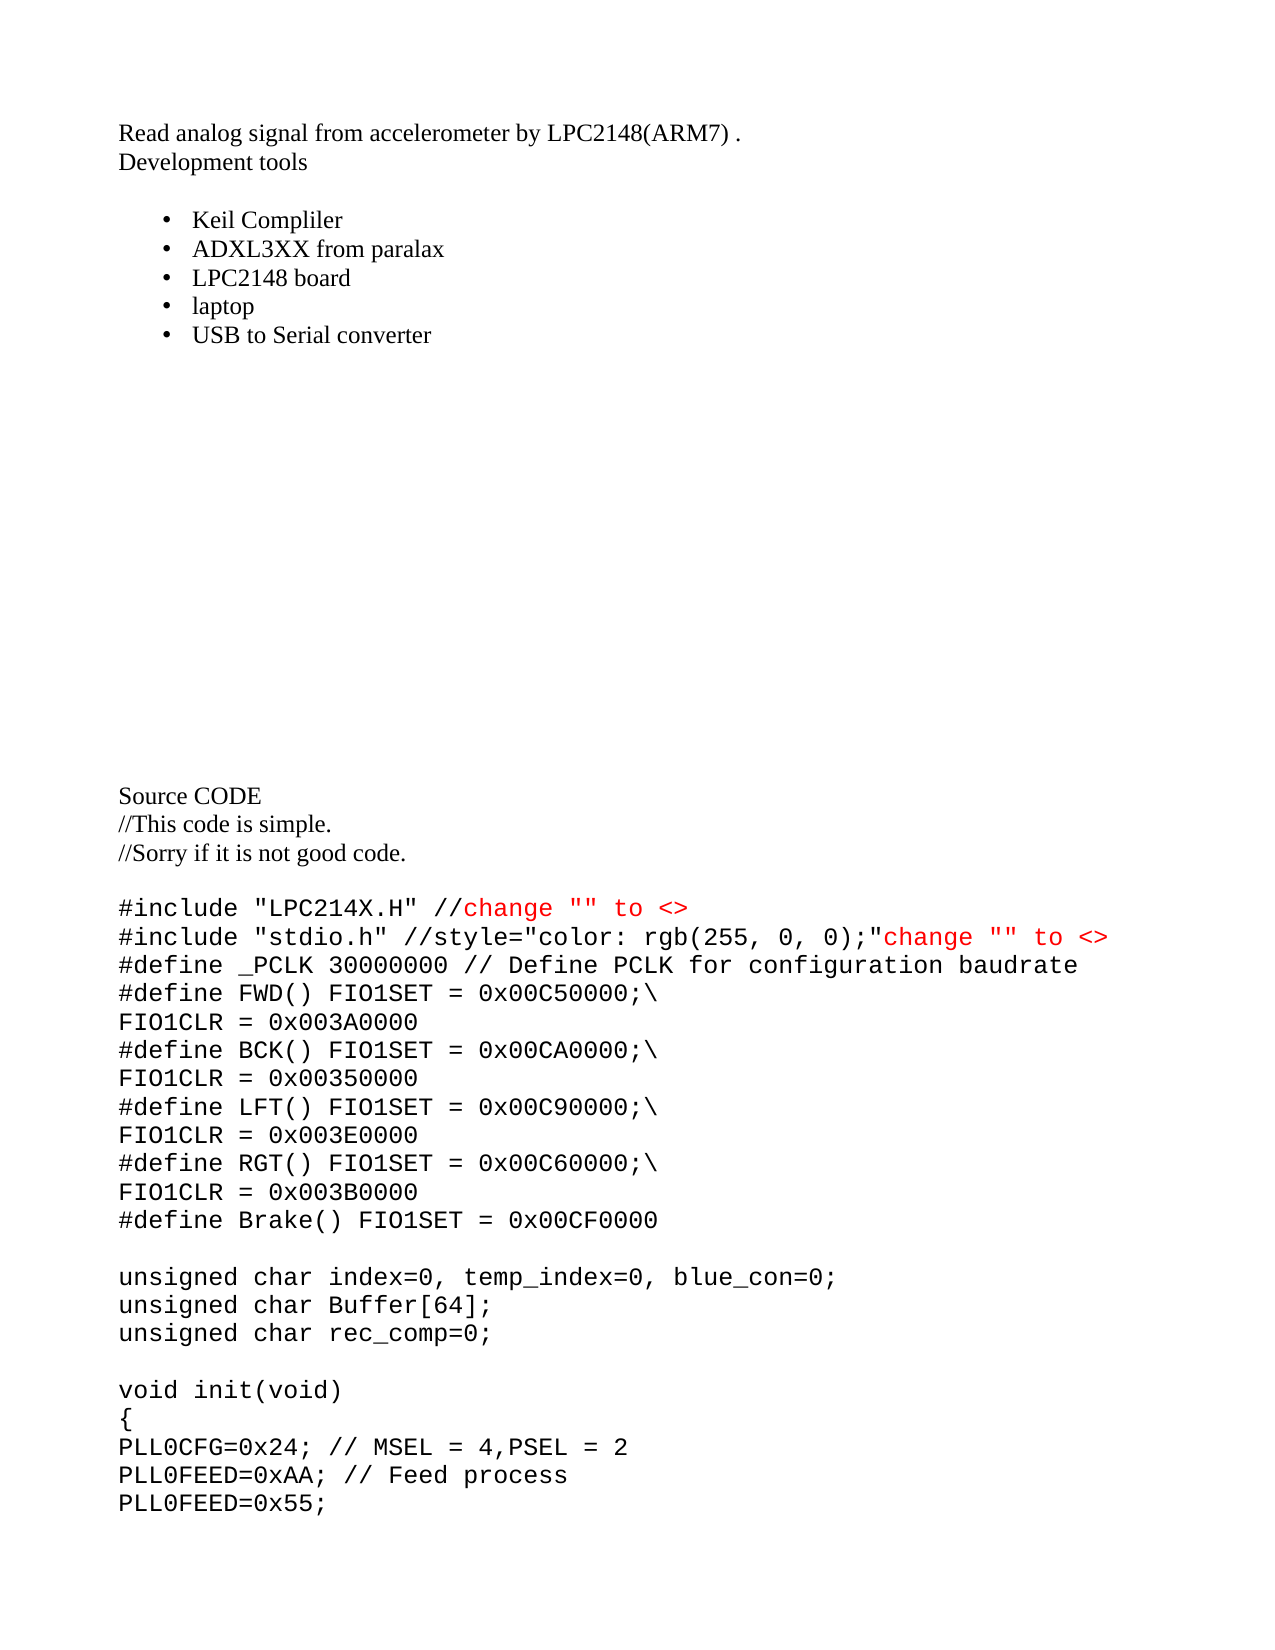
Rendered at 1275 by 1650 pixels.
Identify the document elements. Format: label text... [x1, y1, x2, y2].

list Keil Compliler [162, 205, 1157, 234]
list ADXL3XX from paralax [162, 234, 1157, 263]
list LPC2148 board [162, 263, 1157, 291]
text Source CODE //This code is simple. //Sorry if it is not good code. #include "LPC214X.H" //change "" to <> #include "stdio.h" //style="color: rgb(255, 0, 0);"change "" to <> #define _PCLK 30000000 // Define PCLK for configuration baudrate #define FWD() FIO1SET = 0x00C50000;\ FIO1CLR = 0x003A0000 #define BCK() FIO1SET = 0x00CA0000;\ FIO1CLR = 0x00350000 #define LFT() FIO1SET = 0x00C90000;\ FIO1CLR = 0x003E0000 #define RGT() FIO1SET = 0x00C60000;\ FIO1CLR = 0x003B0000 #define Brake() FIO1SET = 0x00CF0000 unsigned char index=0, temp_index=0, blue_con=0; unsigned char Buffer[64]; unsigned char rec_comp=0; void init(void) { PLL0CFG=0x24; // MSEL = 4,PSEL = 2 PLL0FEED=0xAA; // Feed process PLL0FEED=0x55; [118, 361, 1157, 1519]
text Read analog signal from accelerometer by LPC2148(ARM7) . Development tools [118, 118, 1157, 176]
list laptop [162, 291, 1157, 320]
list USB to Serial converter [162, 320, 1157, 349]
